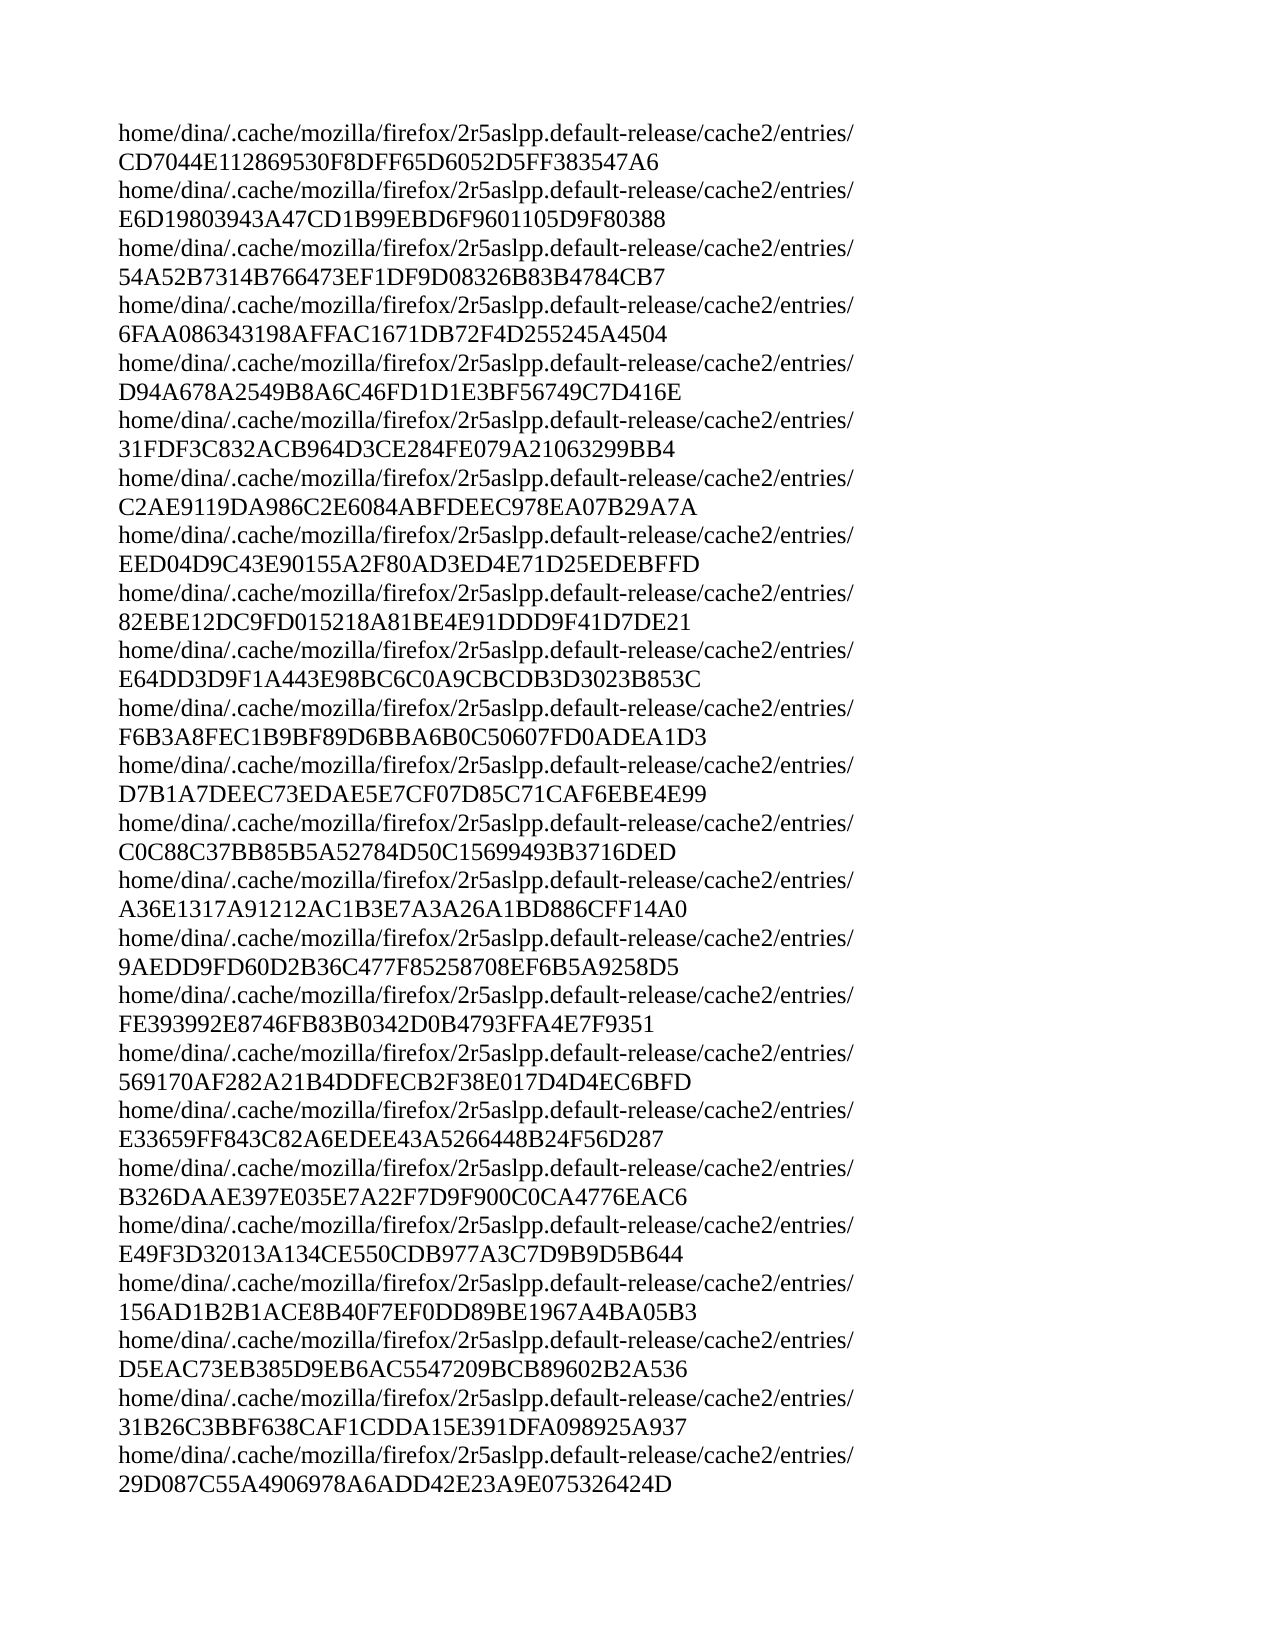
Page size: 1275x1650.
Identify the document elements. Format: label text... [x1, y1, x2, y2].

text home/dina/.cache/mozilla/firefox/2r5aslpp.default-release/cache2/entries/A36E1317A91212AC1B3E7A3A26A1BD886CFF14A0 [118, 866, 1157, 923]
text home/dina/.cache/mozilla/firefox/2r5aslpp.default-release/cache2/entries/FE393992E8746FB83B0342D0B4793FFA4E7F9351 [118, 981, 1157, 1038]
text home/dina/.cache/mozilla/firefox/2r5aslpp.default-release/cache2/entries/CD7044E112869530F8DFF65D6052D5FF383547A6 [118, 118, 1157, 176]
text home/dina/.cache/mozilla/firefox/2r5aslpp.default-release/cache2/entries/D7B1A7DEEC73EDAE5E7CF07D85C71CAF6EBE4E99 [118, 751, 1157, 808]
text home/dina/.cache/mozilla/firefox/2r5aslpp.default-release/cache2/entries/569170AF282A21B4DDFECB2F38E017D4D4EC6BFD [118, 1038, 1157, 1096]
text home/dina/.cache/mozilla/firefox/2r5aslpp.default-release/cache2/entries/B326DAAE397E035E7A22F7D9F900C0CA4776EAC6 [118, 1153, 1157, 1211]
text home/dina/.cache/mozilla/firefox/2r5aslpp.default-release/cache2/entries/E33659FF843C82A6EDEE43A5266448B24F56D287 [118, 1096, 1157, 1153]
text home/dina/.cache/mozilla/firefox/2r5aslpp.default-release/cache2/entries/82EBE12DC9FD015218A81BE4E91DDD9F41D7DE21 [118, 578, 1157, 636]
text home/dina/.cache/mozilla/firefox/2r5aslpp.default-release/cache2/entries/29D087C55A4906978A6ADD42E23A9E075326424D [118, 1441, 1157, 1498]
text home/dina/.cache/mozilla/firefox/2r5aslpp.default-release/cache2/entries/31B26C3BBF638CAF1CDDA15E391DFA098925A937 [118, 1383, 1157, 1441]
text home/dina/.cache/mozilla/firefox/2r5aslpp.default-release/cache2/entries/C2AE9119DA986C2E6084ABFDEEC978EA07B29A7A [118, 463, 1157, 521]
text home/dina/.cache/mozilla/firefox/2r5aslpp.default-release/cache2/entries/9AEDD9FD60D2B36C477F85258708EF6B5A9258D5 [118, 923, 1157, 981]
text home/dina/.cache/mozilla/firefox/2r5aslpp.default-release/cache2/entries/F6B3A8FEC1B9BF89D6BBA6B0C50607FD0ADEA1D3 [118, 693, 1157, 751]
text home/dina/.cache/mozilla/firefox/2r5aslpp.default-release/cache2/entries/31FDF3C832ACB964D3CE284FE079A21063299BB4 [118, 406, 1157, 463]
text home/dina/.cache/mozilla/firefox/2r5aslpp.default-release/cache2/entries/E6D19803943A47CD1B99EBD6F9601105D9F80388 [118, 176, 1157, 233]
text home/dina/.cache/mozilla/firefox/2r5aslpp.default-release/cache2/entries/E49F3D32013A134CE550CDB977A3C7D9B9D5B644 [118, 1211, 1157, 1268]
text home/dina/.cache/mozilla/firefox/2r5aslpp.default-release/cache2/entries/C0C88C37BB85B5A52784D50C15699493B3716DED [118, 808, 1157, 866]
text home/dina/.cache/mozilla/firefox/2r5aslpp.default-release/cache2/entries/6FAA086343198AFFAC1671DB72F4D255245A4504 [118, 291, 1157, 348]
text home/dina/.cache/mozilla/firefox/2r5aslpp.default-release/cache2/entries/156AD1B2B1ACE8B40F7EF0DD89BE1967A4BA05B3 [118, 1268, 1157, 1326]
text home/dina/.cache/mozilla/firefox/2r5aslpp.default-release/cache2/entries/EED04D9C43E90155A2F80AD3ED4E71D25EDEBFFD [118, 521, 1157, 578]
text home/dina/.cache/mozilla/firefox/2r5aslpp.default-release/cache2/entries/E64DD3D9F1A443E98BC6C0A9CBCDB3D3023B853C [118, 636, 1157, 693]
text home/dina/.cache/mozilla/firefox/2r5aslpp.default-release/cache2/entries/D94A678A2549B8A6C46FD1D1E3BF56749C7D416E [118, 348, 1157, 406]
text home/dina/.cache/mozilla/firefox/2r5aslpp.default-release/cache2/entries/54A52B7314B766473EF1DF9D08326B83B4784CB7 [118, 233, 1157, 291]
text home/dina/.cache/mozilla/firefox/2r5aslpp.default-release/cache2/entries/D5EAC73EB385D9EB6AC5547209BCB89602B2A536 [118, 1326, 1157, 1383]
